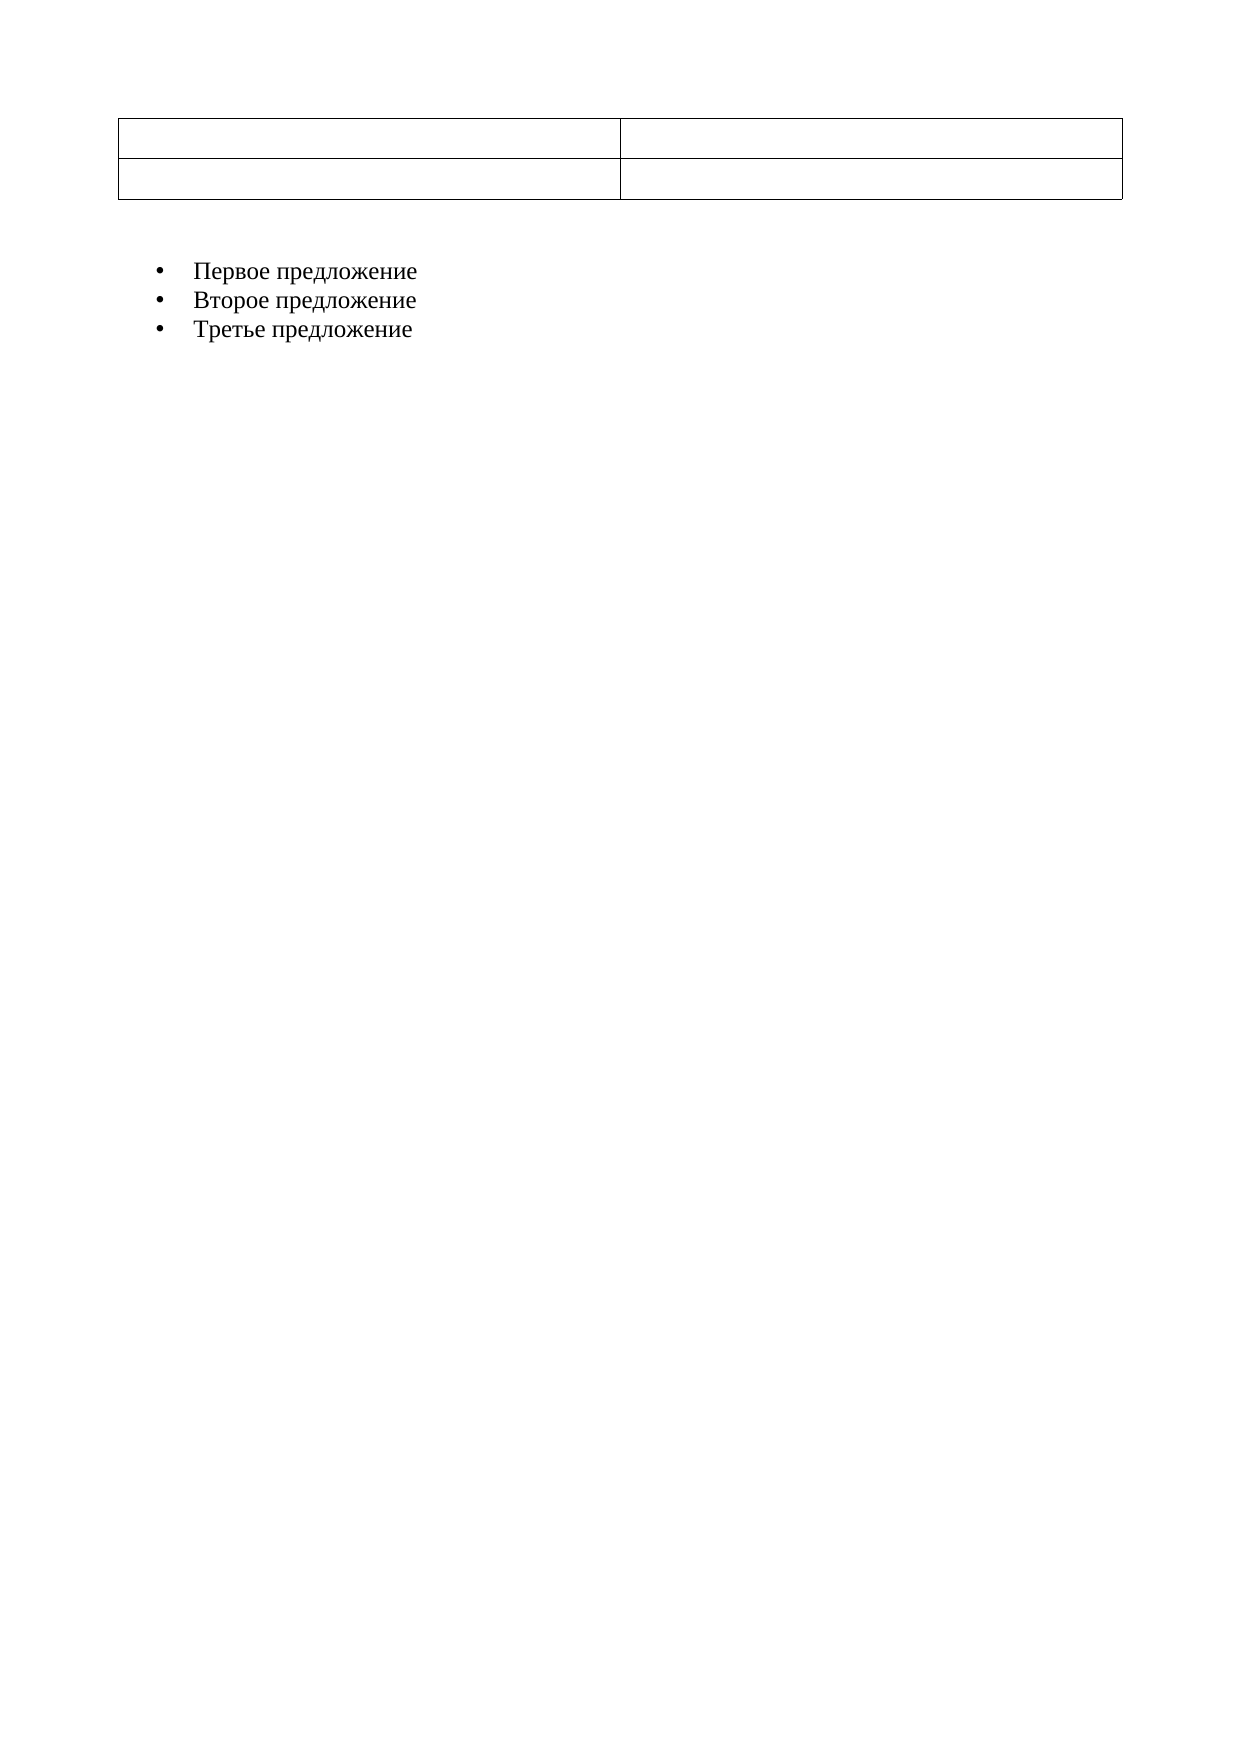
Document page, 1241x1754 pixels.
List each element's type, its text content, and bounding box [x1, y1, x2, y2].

table_header [621, 119, 1122, 158]
table_cell [119, 159, 620, 199]
list Второе предложение [156, 285, 1122, 314]
list Первое предложение [156, 256, 1122, 285]
table_header [119, 119, 620, 158]
list Третье предложение [156, 314, 1122, 343]
table_cell [621, 159, 1122, 199]
